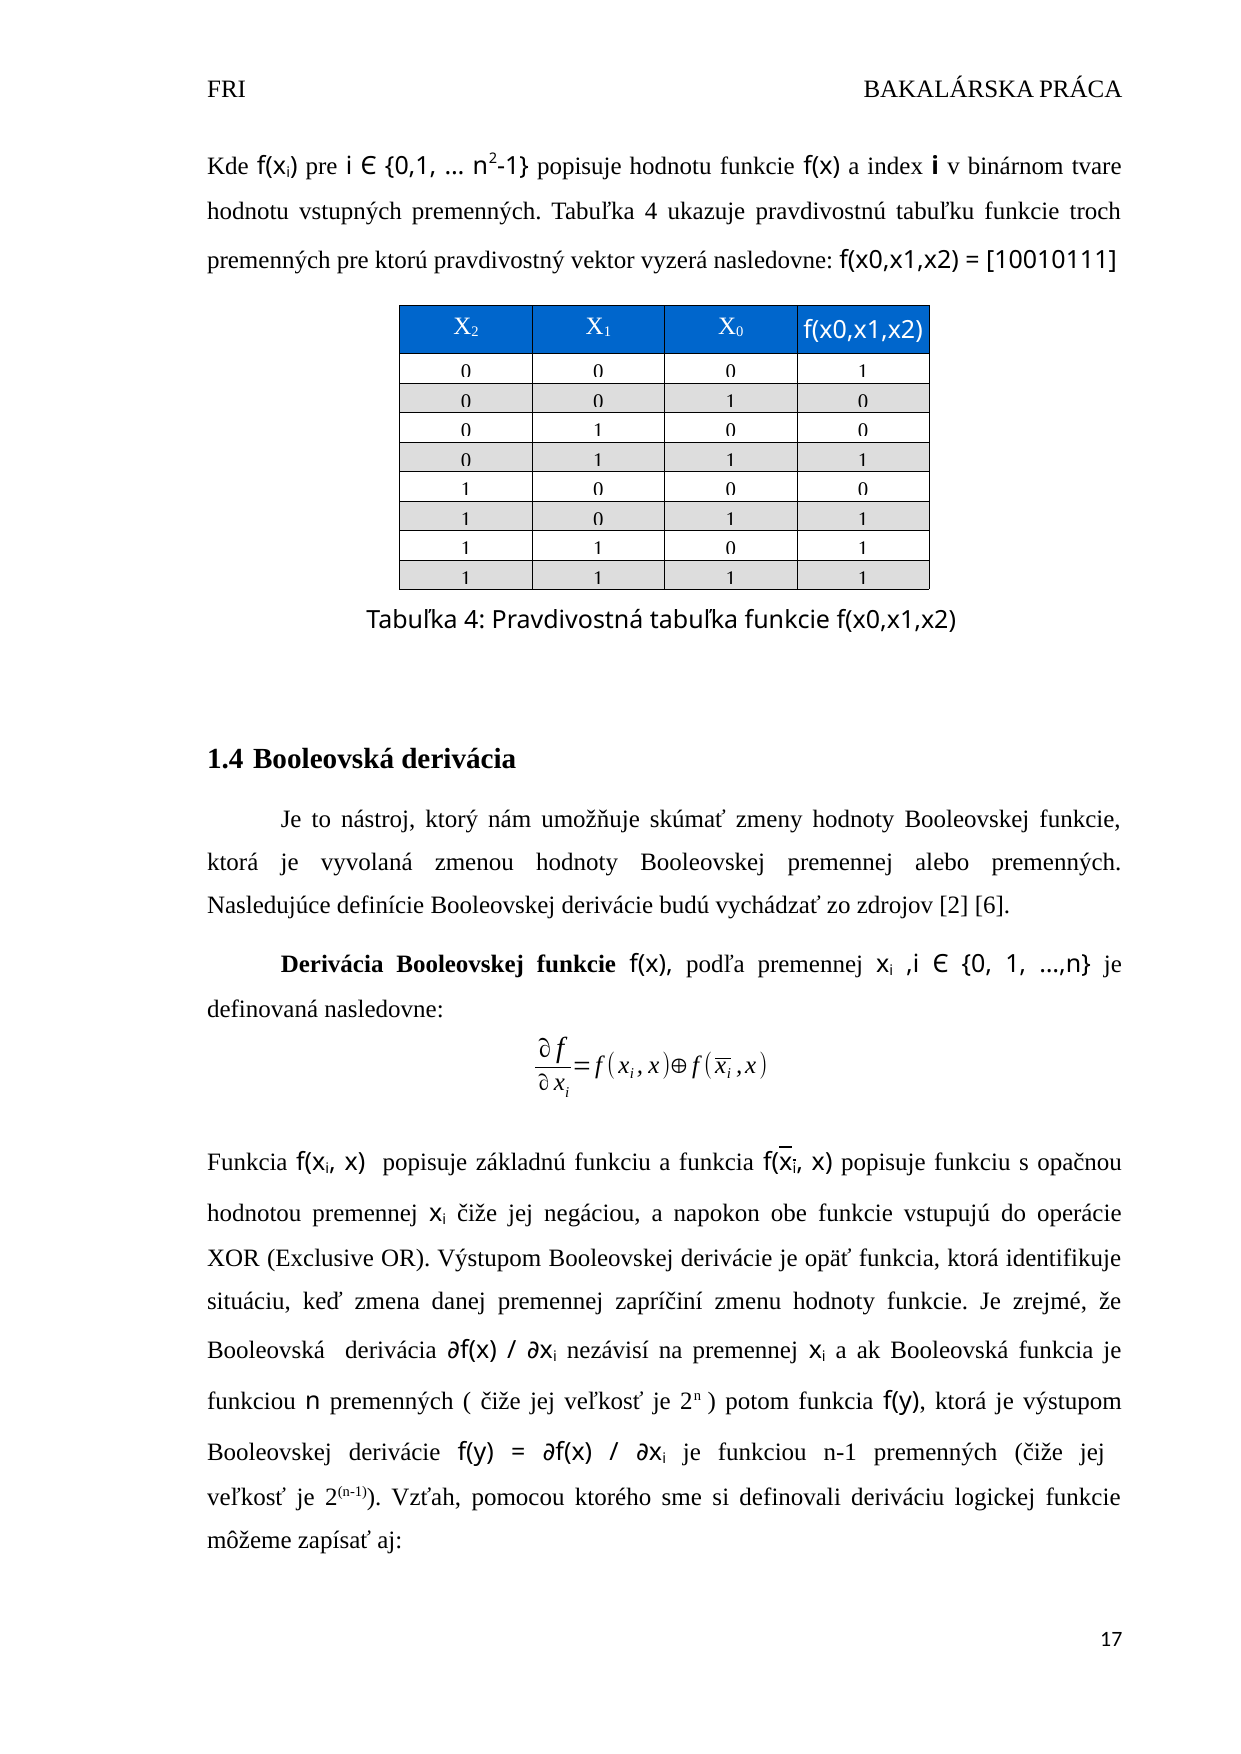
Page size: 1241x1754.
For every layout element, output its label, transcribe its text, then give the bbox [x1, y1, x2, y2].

table_header X0 [665, 306, 797, 353]
table_cell 1 [798, 354, 929, 383]
table_header X1 [533, 306, 664, 353]
table_cell 0 [798, 384, 929, 412]
text Kde f(xi) pre i Є {0,1, … n2-1} popisuje hodnotu funkcie f(x) a index i v binárnom tvare hodnotu vstupných premenných. Tabuľka 4 ukazuje pravdivostnú tabuľku funkcie troch premenných pre ktorú pravdivostný vektor vyzerá nasledovne: f(x0,x1,x2) = [10010111] [207, 148, 1122, 276]
table_cell 1 [665, 384, 797, 412]
table_cell 1 [400, 531, 532, 559]
table_cell 0 [798, 472, 929, 501]
table_cell 0 [400, 384, 532, 412]
table_cell 1 [533, 443, 664, 471]
text Tabuľka 4: Pravdivostná tabuľka funkcie f(x0,x1,x2) [207, 602, 1122, 636]
subtitle Booleovská derivácia [207, 741, 1122, 775]
text Funkcia f(xi, x) popisuje základnú funkciu a funkcia f(xi, x) popisuje funkciu s opačnou hodnotou premennej xi čiže jej negáciou, a napokon obe funkcie vstupujú do operácie XOR (Exclusive OR). Výstupom Booleovskej derivácie je opäť funkcia, ktorá identifikuje situáciu, keď zmena danej premennej zapríčiní zmenu hodnoty funkcie. Je zrejmé, že Booleovská derivácia ∂f(x) / ∂xi nezávisí na premennej xi a ak Booleovská funkcia je funkciou n premenných ( čiže jej veľkosť je 2n ) potom funkcia f(y), ktorá je výstupom Booleovskej derivácie f(y) = ∂f(x) / ∂xi je funkciou n-1 premenných (čiže jej veľkosť je 2(n-1)). Vzťah, pomocou ktorého sme si definovali deriváciu logickej funkcie môžeme zapísať aj: [207, 1050, 1122, 1554]
table_cell 0 [798, 413, 929, 442]
table_cell 1 [533, 561, 664, 589]
table_cell 0 [400, 354, 532, 383]
table_cell 1 [665, 561, 797, 589]
table_cell 1 [798, 561, 929, 589]
table_cell 1 [533, 413, 664, 442]
table_cell 0 [665, 531, 797, 559]
table_cell 1 [665, 443, 797, 471]
table_cell 0 [665, 472, 797, 501]
table_cell 1 [665, 502, 797, 530]
table_cell 1 [533, 531, 664, 559]
table_cell 1 [400, 472, 532, 501]
table_cell 0 [665, 354, 797, 383]
table_cell 1 [798, 443, 929, 471]
table_cell 0 [533, 354, 664, 383]
table_header X2 [400, 306, 532, 353]
table_cell 1 [400, 561, 532, 589]
table_cell 0 [400, 443, 532, 471]
text Je to nástroj, ktorý nám umožňuje skúmať zmeny hodnoty Booleovskej funkcie, ktorá je vyvolaná zmenou hodnoty Booleovskej premennej alebo premenných. Nasledujúce definície Booleovskej derivácie budú vychádzať zo zdrojov [2] [6]. [207, 804, 1122, 919]
table_cell 1 [798, 531, 929, 559]
table_cell 0 [665, 413, 797, 442]
table_header f(x0,x1,x2) [798, 306, 929, 353]
table_cell 0 [533, 502, 664, 530]
table_cell 1 [798, 502, 929, 530]
table_cell 0 [533, 472, 664, 501]
table_cell 1 [400, 502, 532, 530]
table_cell 0 [400, 413, 532, 442]
text Derivácia Booleovskej funkcie f(x), podľa premennej xi ,i Є {0, 1, …,n} je definovaná nasledovne: [207, 946, 1122, 1023]
table_cell 0 [533, 384, 664, 412]
